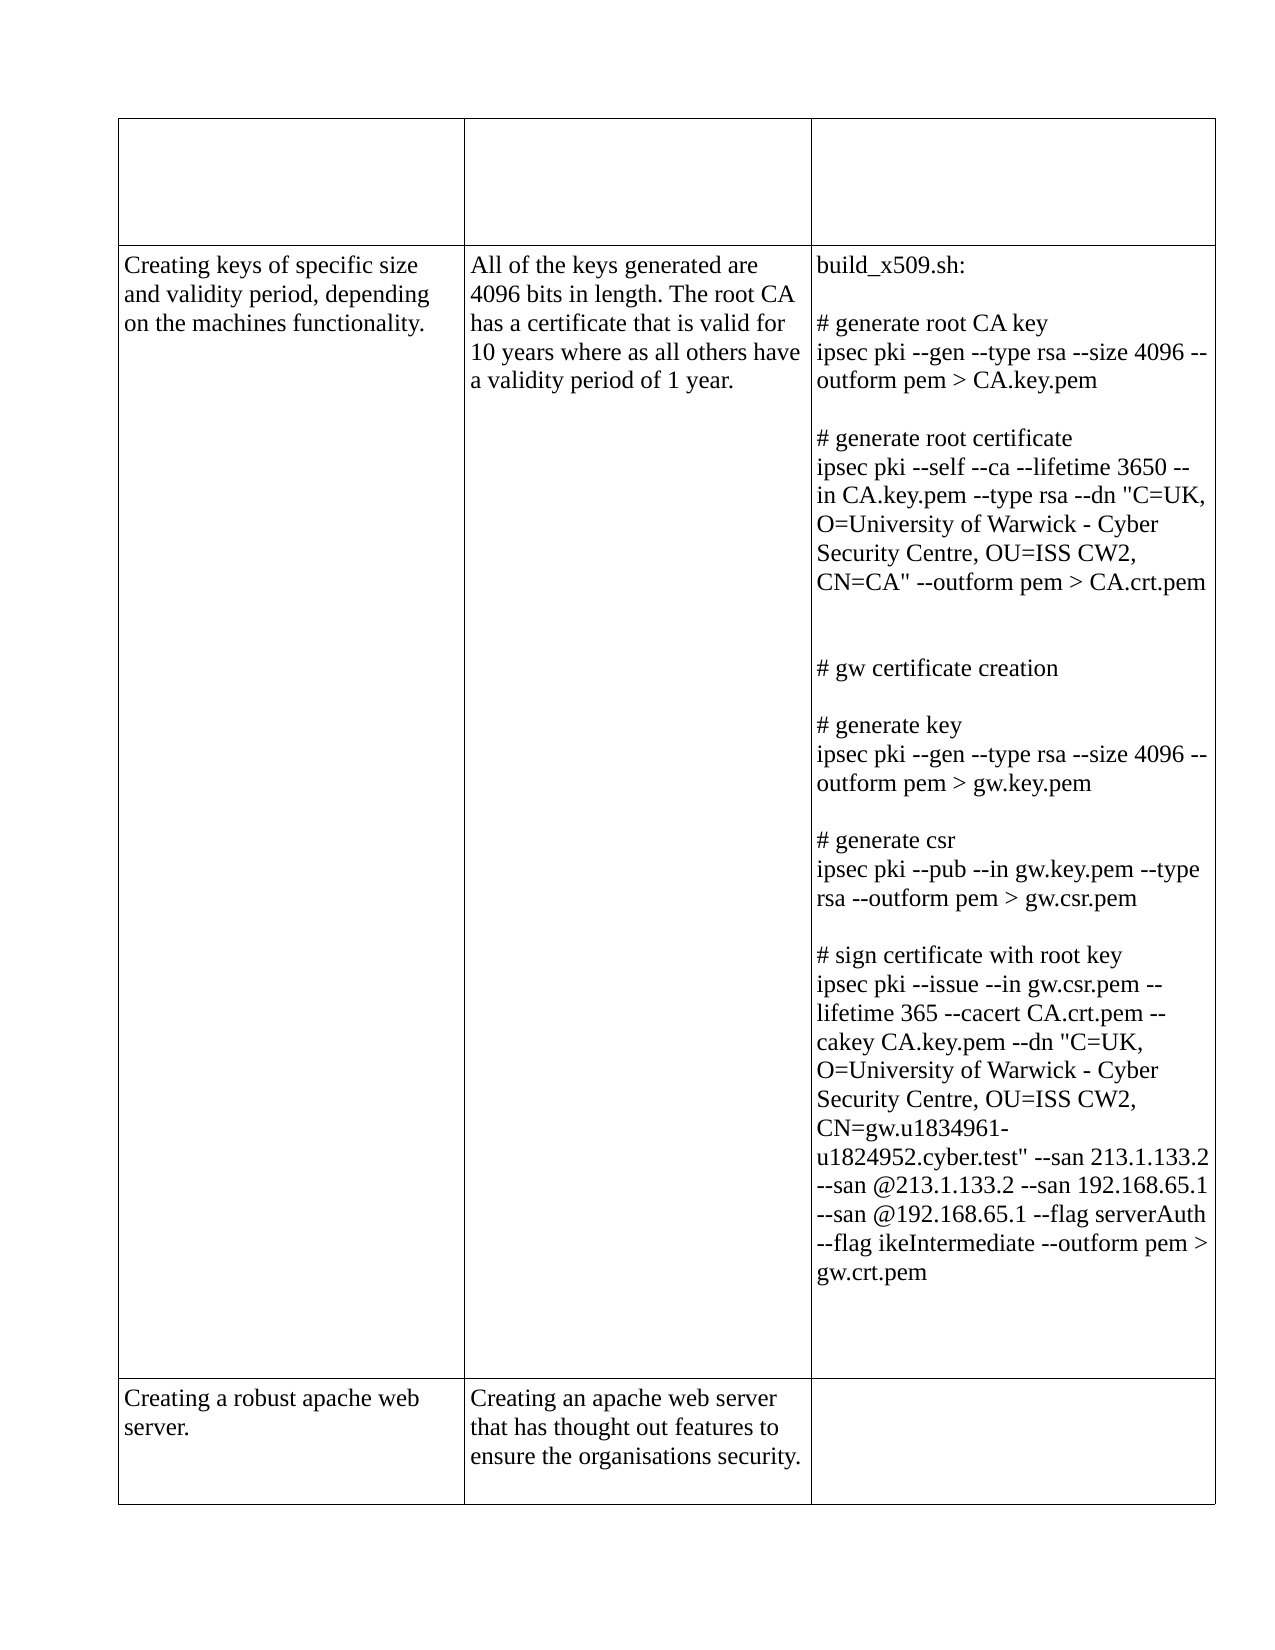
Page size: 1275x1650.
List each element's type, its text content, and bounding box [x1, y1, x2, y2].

table_cell All of the keys generated are 4096 bits in length. The root CA has a certificate that is valid for 10 years where as all others have a validity period of 1 year. [465, 246, 811, 1377]
table_cell [119, 119, 464, 245]
table_cell [465, 119, 811, 245]
table_cell [812, 119, 1215, 245]
table_cell build_x509.sh: # generate root CA key ipsec pki --gen --type rsa --size 4096 --outform pem > CA.key.pem # generate root certificate ipsec pki --self --ca --lifetime 3650 --in CA.key.pem --type rsa --dn "C=UK, O=University of Warwick - Cyber Security Centre, OU=ISS CW2, CN=CA" --outform pem > CA.crt.pem # gw certificate creation # generate key ipsec pki --gen --type rsa --size 4096 --outform pem > gw.key.pem # generate csr ipsec pki --pub --in gw.key.pem --type rsa --outform pem > gw.csr.pem # sign certificate with root key ipsec pki --issue --in gw.csr.pem --lifetime 365 --cacert CA.crt.pem --cakey CA.key.pem --dn "C=UK, O=University of Warwick - Cyber Security Centre, OU=ISS CW2, CN=gw.u1834961-u1824952.cyber.test" --san 213.1.133.2 --san @213.1.133.2 --san 192.168.65.1 --san @192.168.65.1 --flag serverAuth --flag ikeIntermediate --outform pem > gw.crt.pem [812, 246, 1215, 1377]
table_cell Creating keys of specific size and validity period, depending on the machines functionality. [119, 246, 464, 1377]
table_cell Creating a robust apache web server. [119, 1379, 464, 1504]
table_cell [812, 1379, 1215, 1504]
table_cell Creating an apache web server that has thought out features to ensure the organisations security. [465, 1379, 811, 1504]
